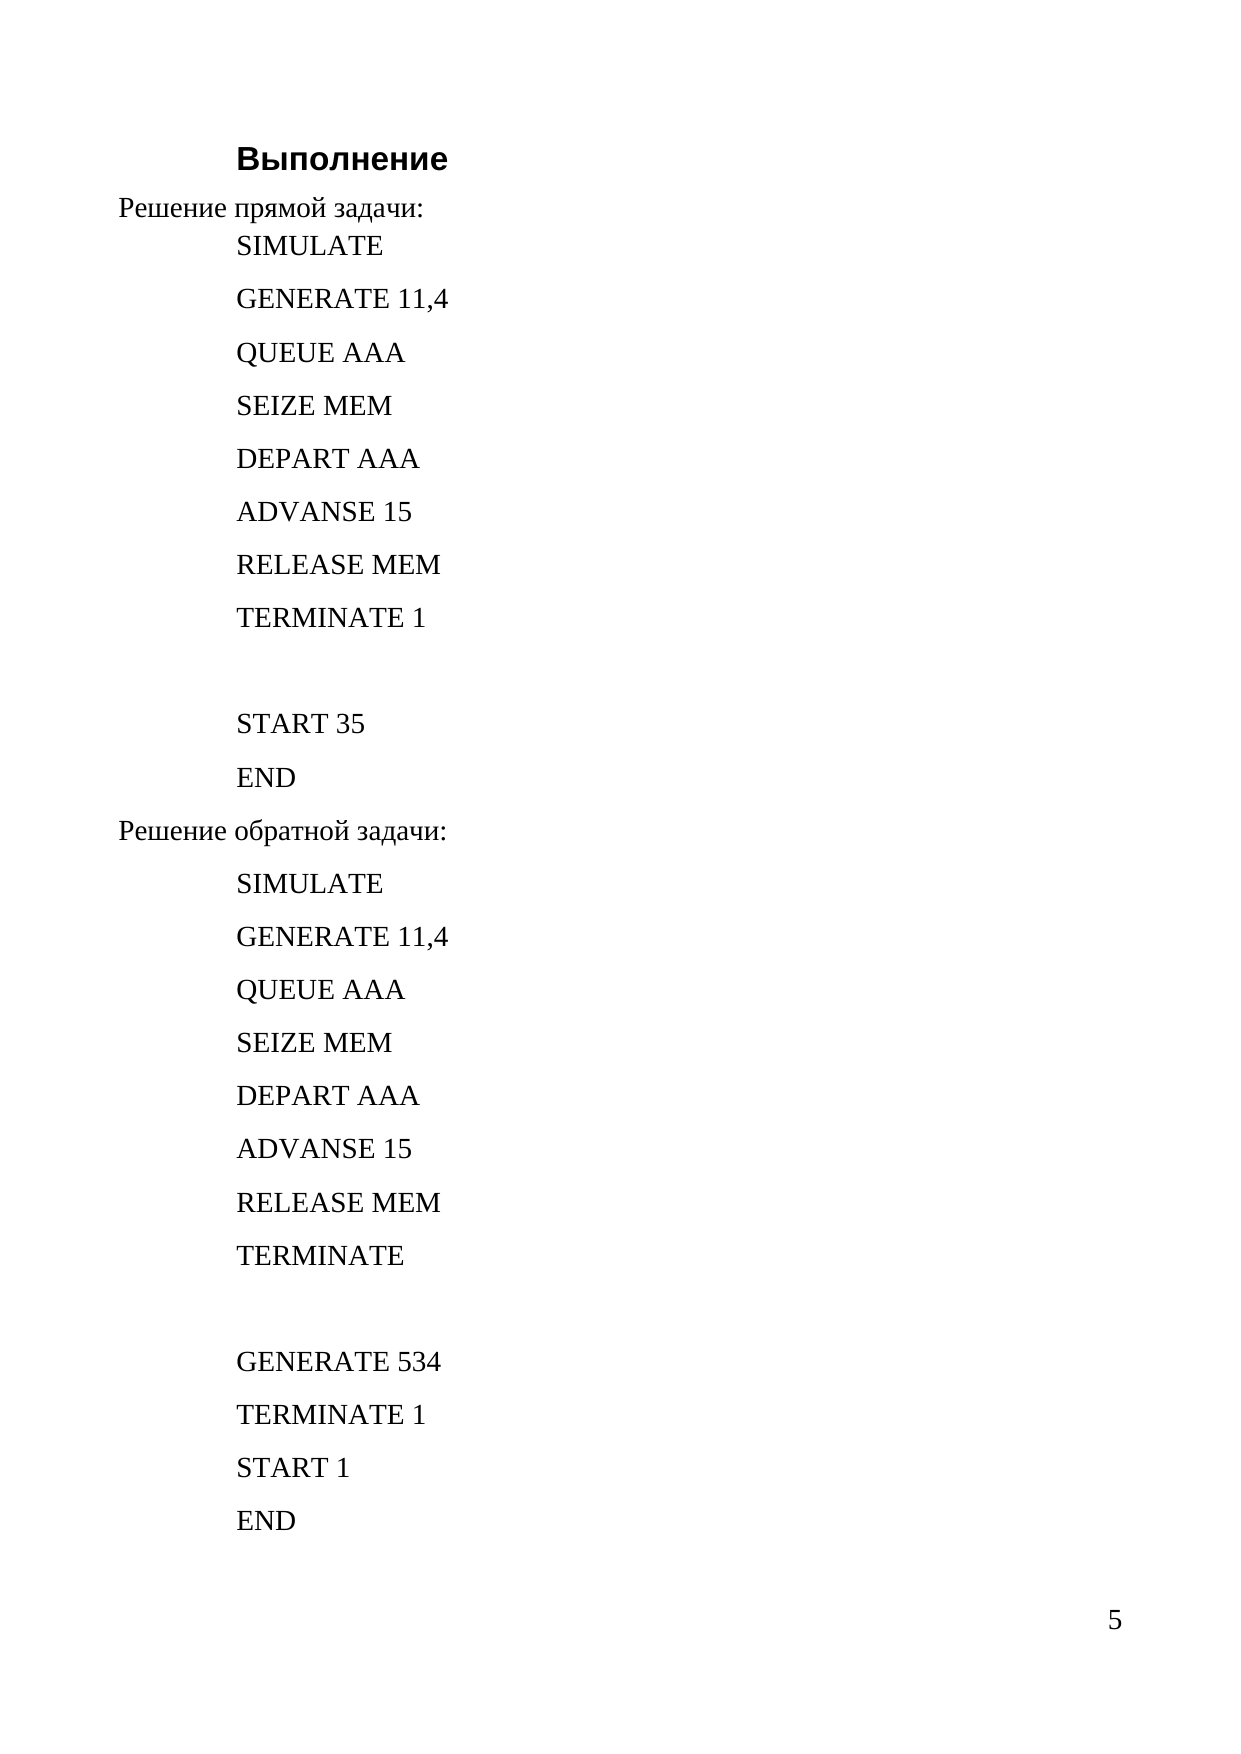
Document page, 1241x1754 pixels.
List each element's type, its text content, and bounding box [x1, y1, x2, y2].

text SIMULATE [118, 866, 1122, 899]
text Решение обратной задачи: [118, 813, 1122, 846]
text ADVANSE 15 [118, 494, 1122, 528]
text GENERATE 11,4 [118, 282, 1122, 315]
text DEPART AAA [118, 1078, 1122, 1112]
subtitle Выполнение [118, 139, 1122, 177]
text END [118, 760, 1122, 793]
text END [118, 1503, 1122, 1537]
text DEPART AAA [118, 441, 1122, 474]
text TERMINATE 1 [118, 600, 1122, 634]
text QUEUE AAA [118, 335, 1122, 368]
text START 1 [118, 1450, 1122, 1484]
text QUEUE AAA [118, 972, 1122, 1006]
text Решение прямой задачи: SIMULATE [118, 190, 1122, 262]
text GENERATE 534 [118, 1344, 1122, 1378]
text SEIZE MEM [118, 388, 1122, 421]
text START 35 [118, 707, 1122, 740]
text GENERATE 11,4 [118, 919, 1122, 953]
text RELEASE MEM [118, 1185, 1122, 1218]
text SEIZE MEM [118, 1025, 1122, 1059]
text RELEASE MEM [118, 547, 1122, 581]
text ADVANSE 15 [118, 1132, 1122, 1165]
text TERMINATE 1 [118, 1397, 1122, 1431]
text TERMINATE [118, 1238, 1122, 1271]
